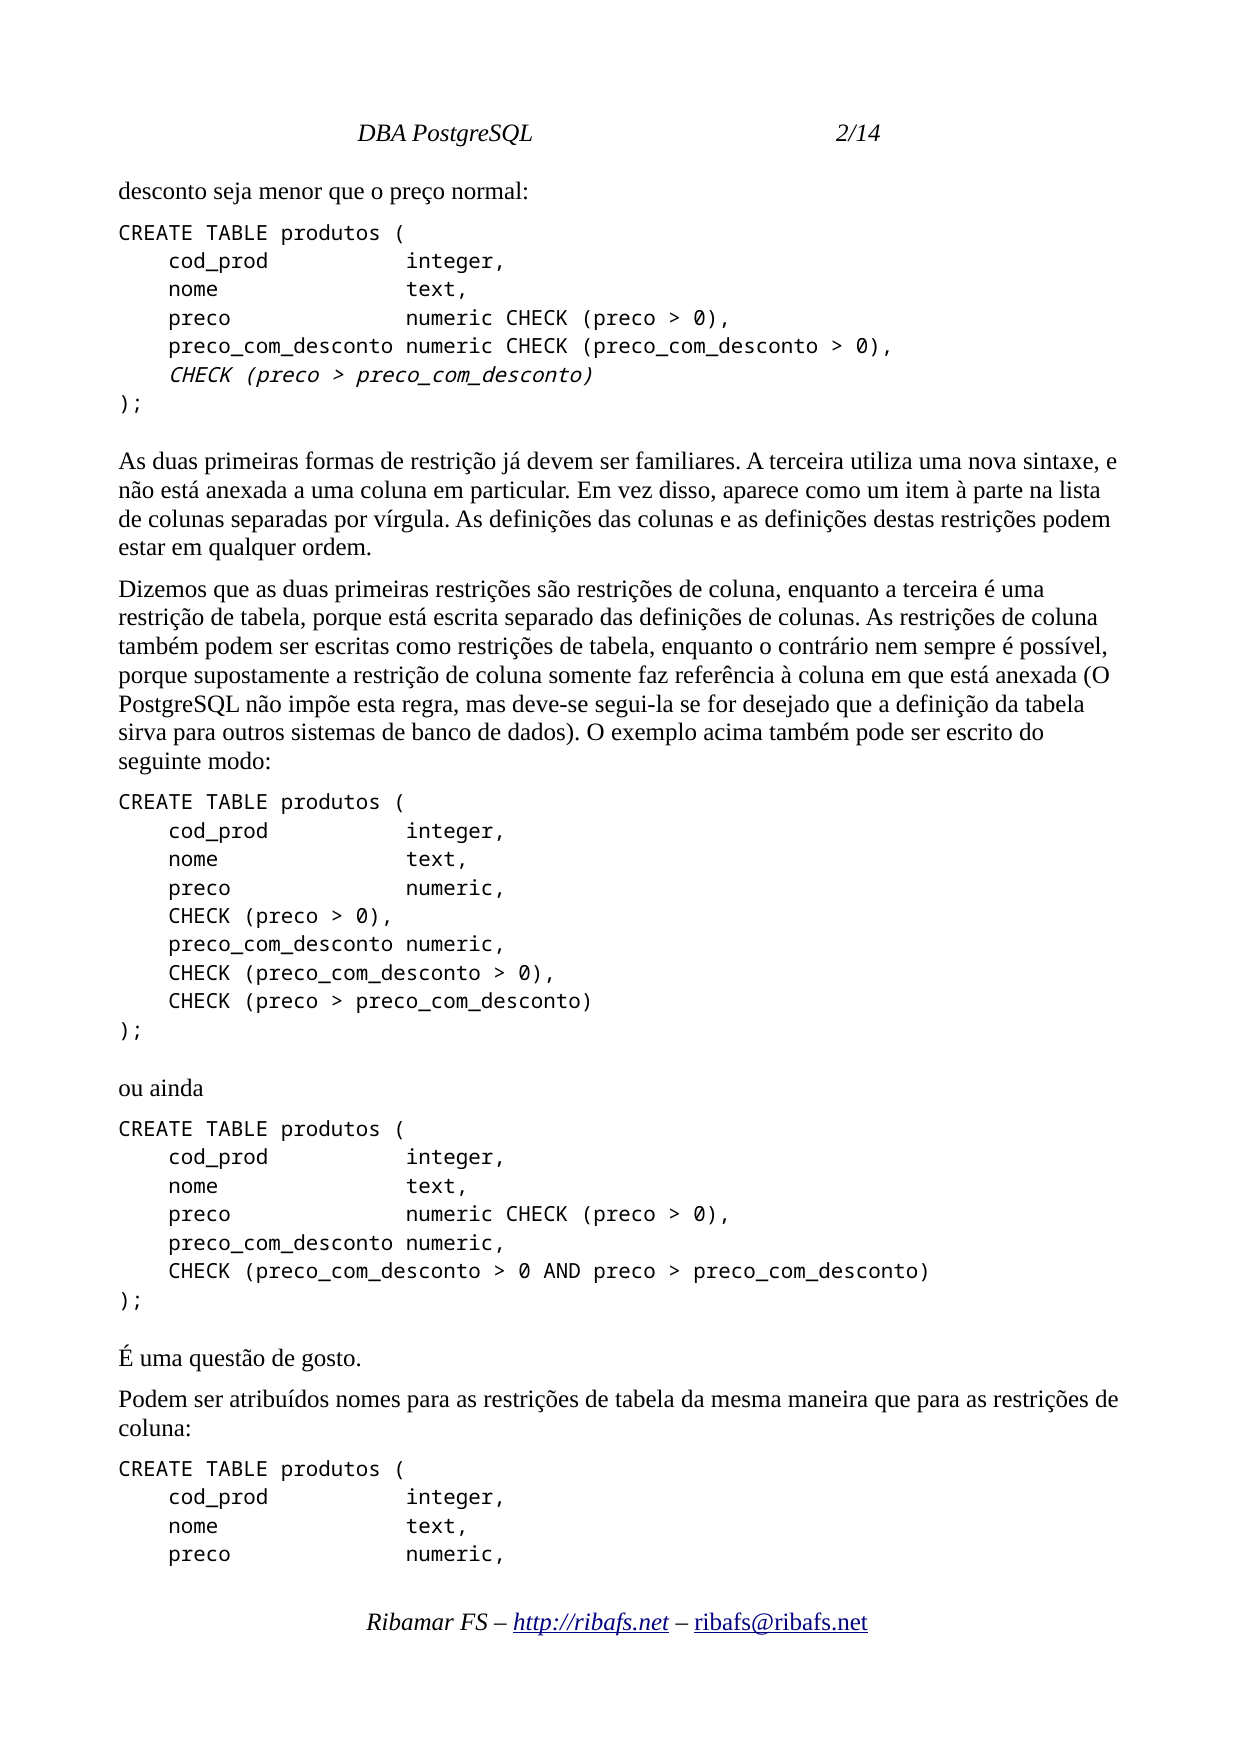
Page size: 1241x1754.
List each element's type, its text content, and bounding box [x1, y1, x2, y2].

text CHECK (preco > 0), [118, 901, 1122, 929]
text CREATE TABLE produtos ( [118, 1454, 1122, 1482]
text preco numeric, [118, 1539, 1122, 1568]
text CHECK (preco > preco_com_desconto) [118, 360, 1122, 388]
text CHECK (preco_com_desconto > 0 AND preco > preco_com_desconto) [118, 1256, 1122, 1285]
text cod_prod integer, [118, 246, 1122, 274]
text cod_prod integer, [118, 816, 1122, 844]
text CREATE TABLE produtos ( [118, 787, 1122, 816]
text É uma questão de gosto. [118, 1343, 1122, 1371]
text nome text, [118, 1511, 1122, 1539]
text preco_com_desconto numeric, [118, 929, 1122, 958]
text CHECK (preco_com_desconto > 0), [118, 958, 1122, 986]
text CREATE TABLE produtos ( [118, 1114, 1122, 1142]
text ou ainda [118, 1073, 1122, 1102]
text desconto seja menor que o preço normal: [118, 176, 1122, 205]
text nome text, [118, 1171, 1122, 1199]
text Dizemos que as duas primeiras restrições são restrições de coluna, enquanto a terceira é uma restrição de tabela, porque está escrita separado das definições de colunas. As restrições de coluna também podem ser escritas como restrições de tabela, enquanto o contrário nem sempre é possível, porque supostamente a restrição de coluna somente faz referência à coluna em que está anexada (O PostgreSQL não impõe esta regra, mas deve-se segui-la se for desejado que a definição da tabela sirva para outros sistemas de banco de dados). O exemplo acima também pode ser escrito do seguinte modo: [118, 574, 1122, 775]
text nome text, [118, 844, 1122, 873]
text ); [118, 1015, 1122, 1043]
text cod_prod integer, [118, 1482, 1122, 1511]
text preco numeric CHECK (preco > 0), [118, 303, 1122, 331]
text preco_com_desconto numeric CHECK (preco_com_desconto > 0), [118, 331, 1122, 360]
text CHECK (preco > preco_com_desconto) [118, 986, 1122, 1015]
text preco numeric CHECK (preco > 0), [118, 1199, 1122, 1228]
text cod_prod integer, [118, 1142, 1122, 1171]
text Podem ser atribuídos nomes para as restrições de tabela da mesma maneira que para as restrições de coluna: [118, 1384, 1122, 1441]
text ); [118, 388, 1122, 417]
text preco numeric, [118, 873, 1122, 901]
text preco_com_desconto numeric, [118, 1228, 1122, 1256]
text nome text, [118, 274, 1122, 303]
text As duas primeiras formas de restrição já devem ser familiares. A terceira utiliza uma nova sintaxe, e não está anexada a uma coluna em particular. Em vez disso, aparece como um item à parte na lista de colunas separadas por vírgula. As definições das colunas e as definições destas restrições podem estar em qualquer ordem. [118, 446, 1122, 561]
text CREATE TABLE produtos ( [118, 218, 1122, 246]
text ); [118, 1285, 1122, 1313]
